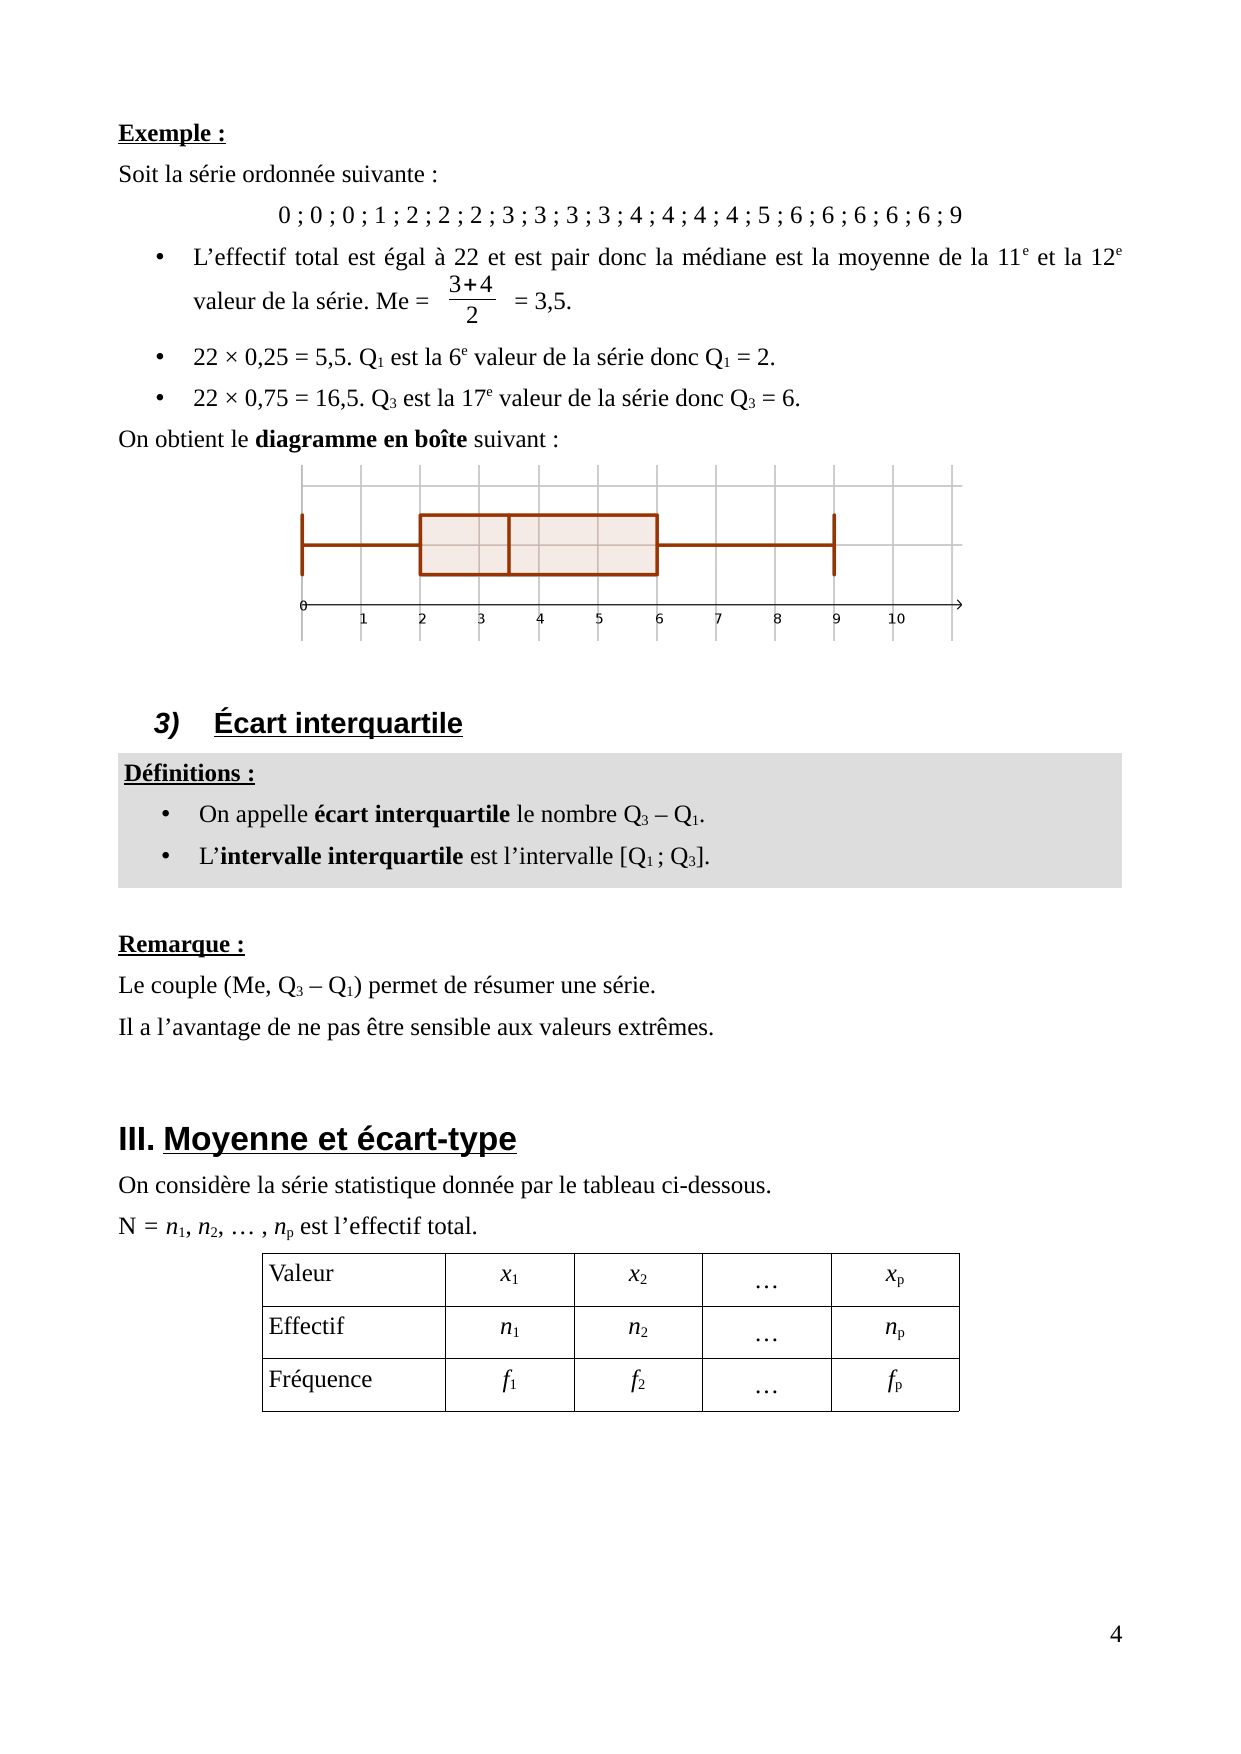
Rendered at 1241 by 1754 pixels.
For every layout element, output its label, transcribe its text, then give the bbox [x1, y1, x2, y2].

table_header x1 [446, 1254, 574, 1306]
table_header … [703, 1254, 831, 1306]
text Il a l’avantage de ne pas être sensible aux valeurs extrêmes. [118, 1012, 1122, 1040]
table_header x2 [575, 1254, 702, 1306]
table_cell np [832, 1307, 959, 1358]
picture [277, 465, 963, 641]
subtitle Écart interquartile [153, 707, 1122, 740]
table_header xp [832, 1254, 959, 1306]
table_header Valeur [263, 1254, 445, 1306]
text Remarque : [118, 929, 1122, 958]
table_cell … [703, 1307, 831, 1358]
list L’effectif total est égal à 22 et est pair donc la médiane est la moyenne de la 11e et la 12e valeur de la série. Me == 3,5. [156, 242, 1122, 329]
text Exemple : [118, 118, 1122, 147]
table_cell Effectif [263, 1307, 445, 1358]
table_cell … [703, 1359, 831, 1411]
subtitle Moyenne et écart-type [118, 1119, 1122, 1158]
table_cell f1 [446, 1359, 574, 1411]
table_cell n2 [575, 1307, 702, 1358]
text Le couple (Me, Q3 – Q1) permet de résumer une série. [118, 970, 1122, 999]
text On considère la série statistique donnée par le tableau ci-dessous. [118, 1170, 1122, 1199]
text 0 ; 0 ; 0 ; 1 ; 2 ; 2 ; 2 ; 3 ; 3 ; 3 ; 3 ; 4 ; 4 ; 4 ; 4 ; 5 ; 6 ; 6 ; 6 ; 6 ; 6 ; 9 [118, 201, 1122, 229]
table_cell n1 [446, 1307, 574, 1358]
table_cell f2 [575, 1359, 702, 1411]
list 22 × 0,25 = 5,5. Q1 est la 6e valeur de la série donc Q1 = 2. [156, 342, 1122, 371]
table_cell fp [832, 1359, 959, 1411]
text N = n1, n2, … , np est l’effectif total. [118, 1211, 1122, 1240]
list 22 × 0,75 = 16,5. Q3 est la 17e valeur de la série donc Q3 = 6. [156, 383, 1122, 412]
table_header Définitions : On appelle écart interquartile le nombre Q3 – Q1. L’intervalle interquartile est l’intervalle [Q1 ; Q3]. [118, 753, 1122, 888]
text On obtient le diagramme en boîte suivant : [118, 424, 1122, 453]
text Soit la série ordonnée suivante : [118, 159, 1122, 188]
table_cell Fréquence [263, 1359, 445, 1411]
